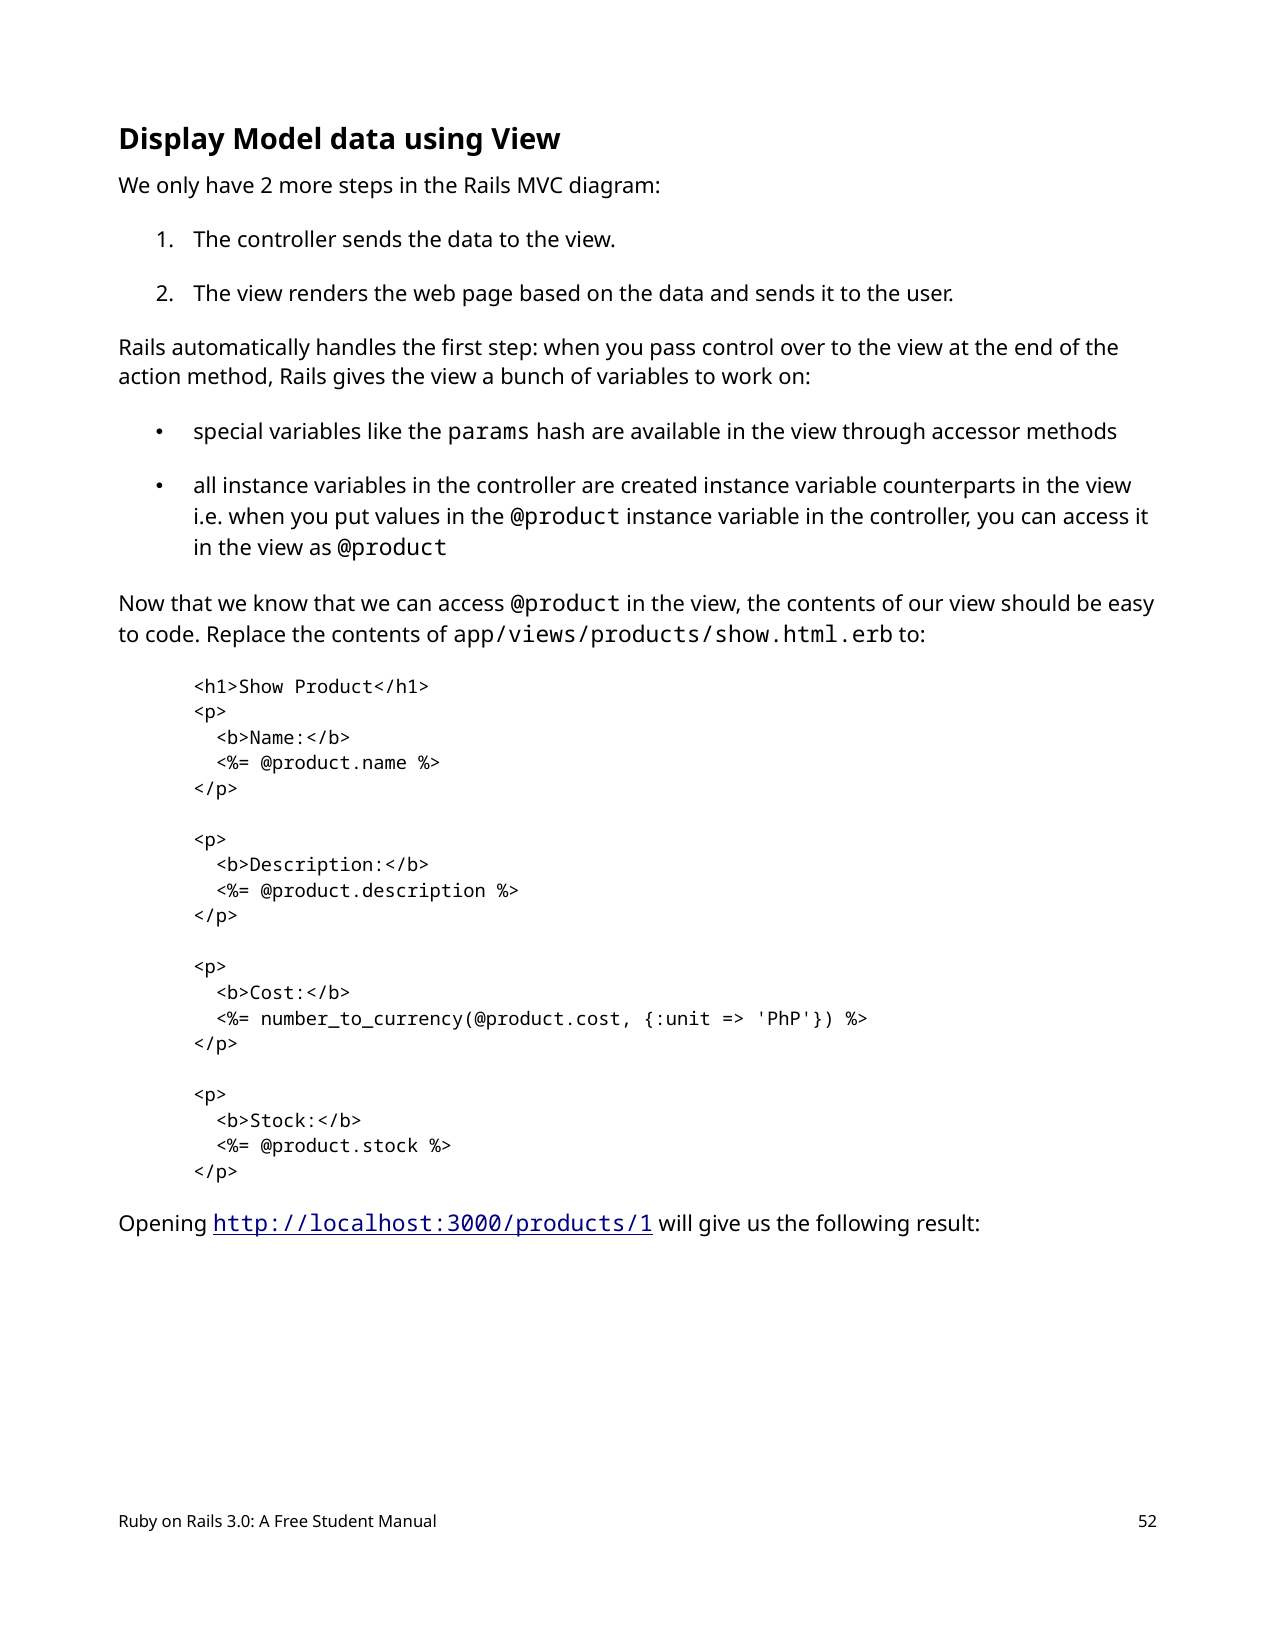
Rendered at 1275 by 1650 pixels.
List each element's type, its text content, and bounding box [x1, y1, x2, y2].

text We only have 2 more steps in the Rails MVC diagram: [118, 170, 1157, 200]
list The controller sends the data to the view. [156, 224, 1157, 254]
subtitle Display Model data using View [118, 118, 1157, 158]
text <h1>Show Product</h1> <p> <b>Name:</b> <%= @product.name %> </p> <p> <b>Description:</b> <%= @product.description %> </p> <p> <b>Cost:</b> <%= number_to_currency(@product.cost, {:unit => 'PhP'}) %> </p> <p> <b>Stock:</b> <%= @product.stock %> </p> [193, 673, 1157, 1183]
list special variables like the params hash are available in the view through accessor methods [156, 415, 1157, 446]
text Rails automatically handles the first step: when you pass control over to the view at the end of the action method, Rails gives the view a bunch of variables to work on: [118, 332, 1157, 391]
text Opening http://localhost:3000/products/1 will give us the following result: [118, 1207, 1157, 1239]
list all instance variables in the controller are created instance variable counterparts in the view i.e. when you put values in the @product instance variable in the controller, you can access it in the view as @product [156, 470, 1157, 563]
text Now that we know that we can access @product in the view, the contents of our view should be easy to code. Replace the contents of app/views/products/show.html.erb to: [118, 587, 1157, 649]
list The view renders the web page based on the data and sends it to the user. [156, 278, 1157, 308]
